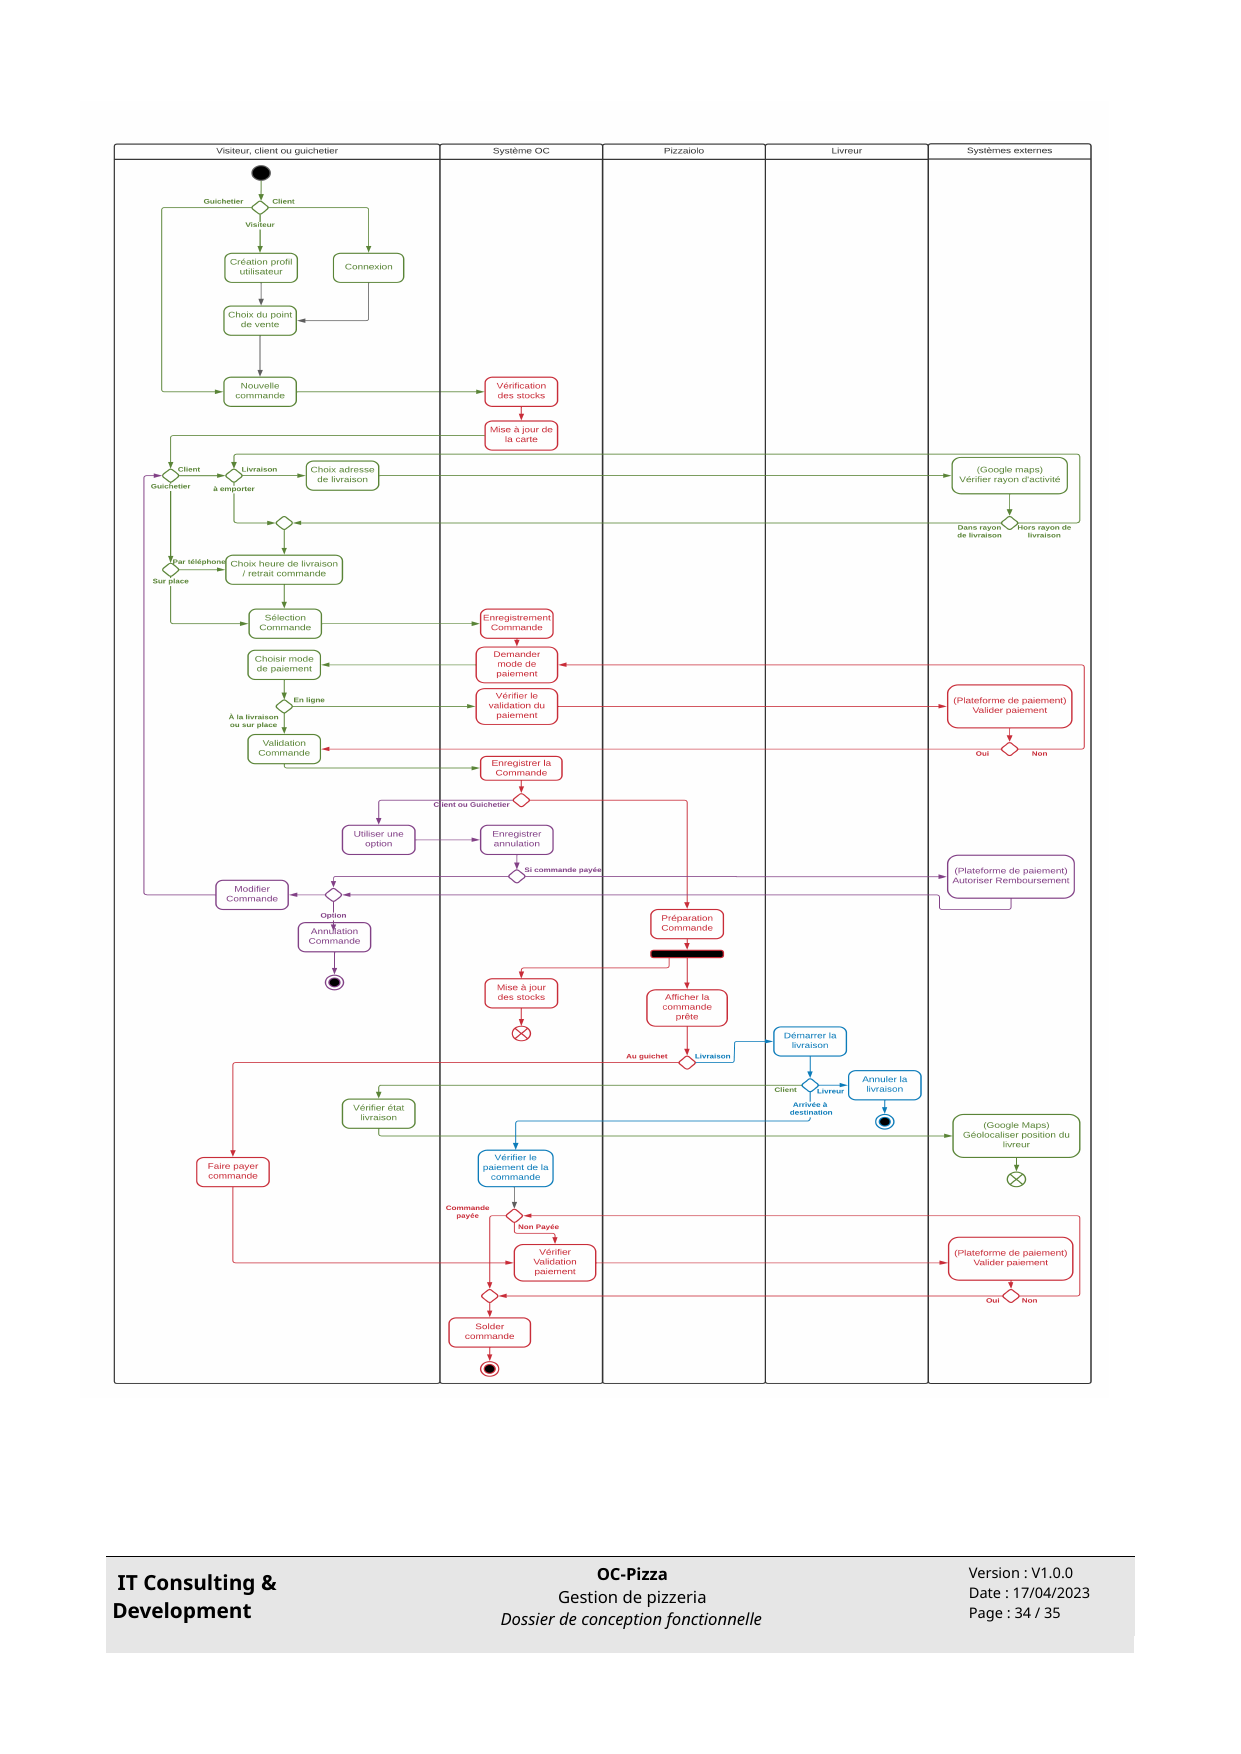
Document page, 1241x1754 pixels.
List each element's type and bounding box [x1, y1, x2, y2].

picture [80, 101, 1109, 1398]
